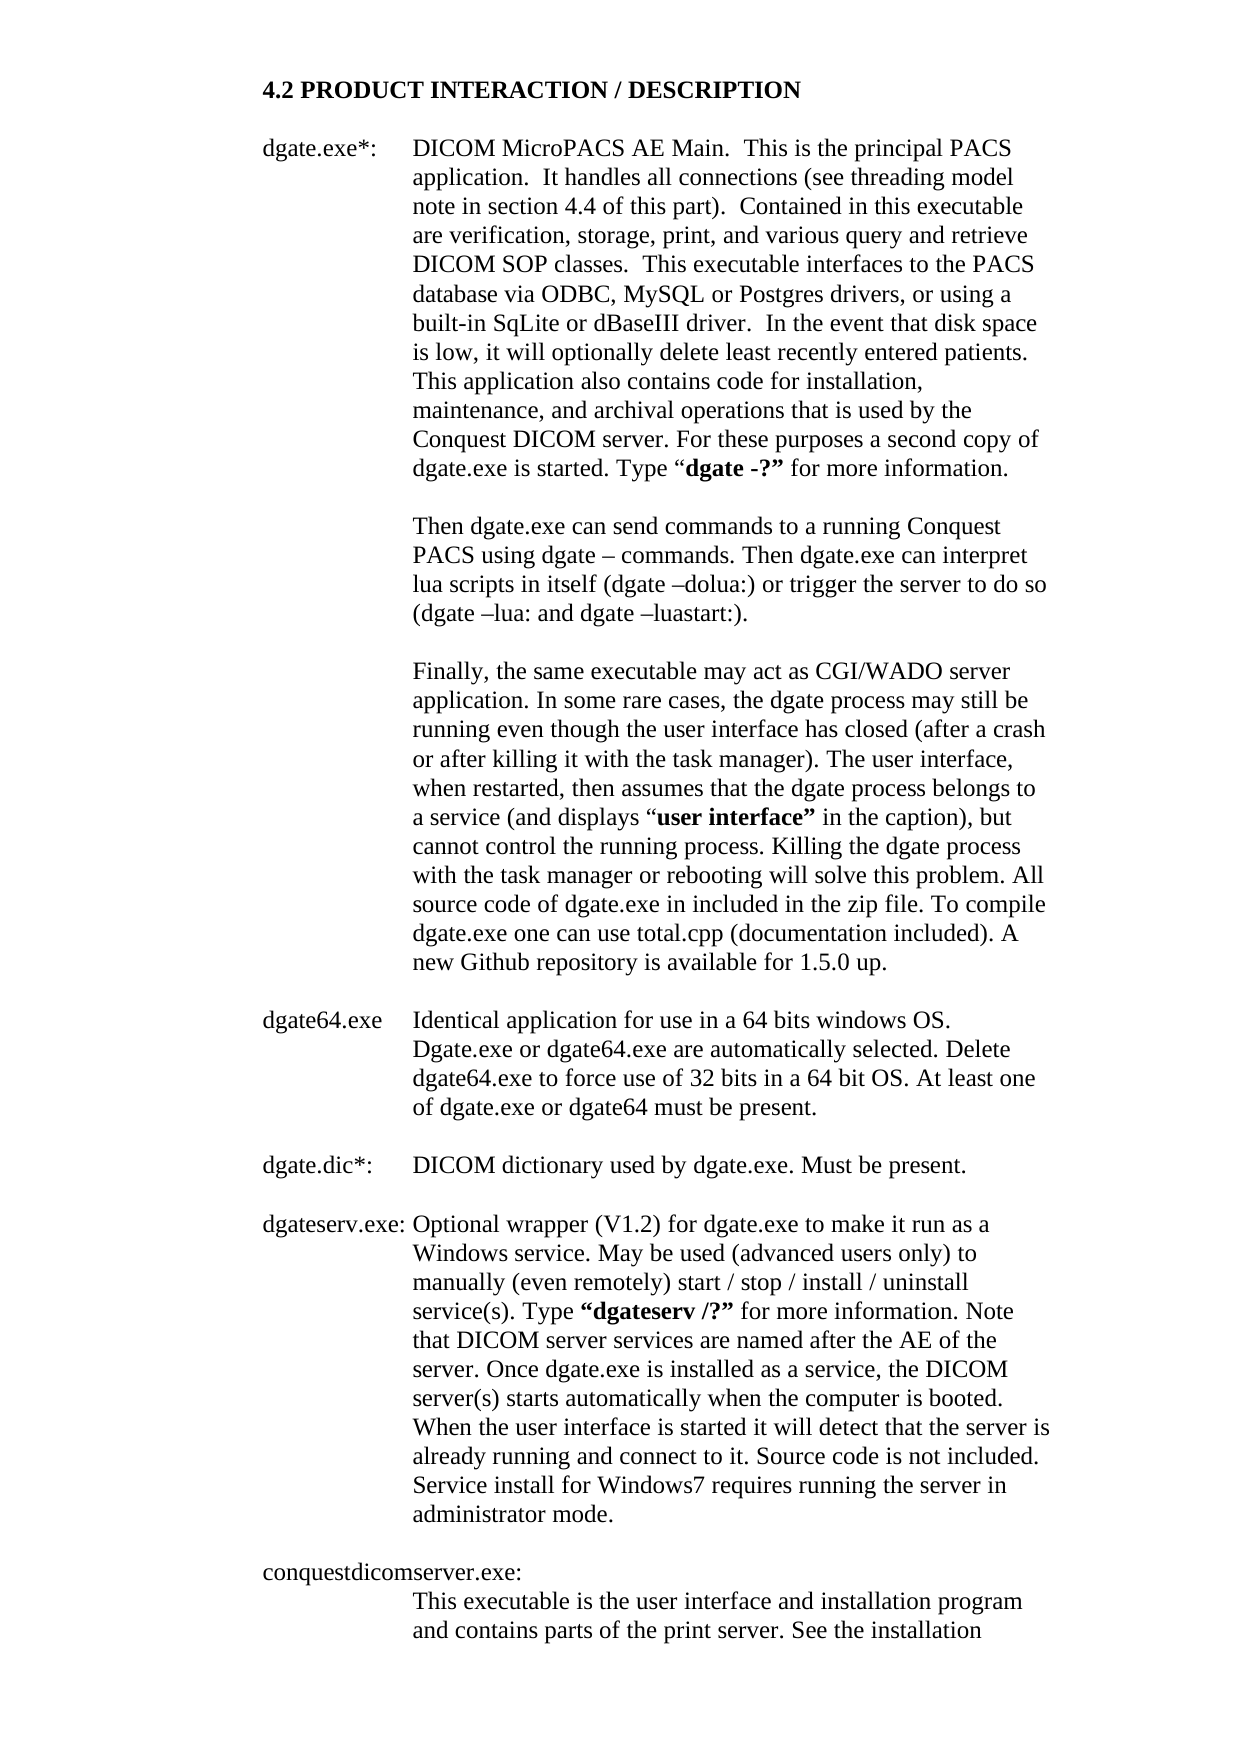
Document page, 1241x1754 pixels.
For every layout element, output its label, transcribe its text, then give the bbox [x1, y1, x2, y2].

text Then dgate.exe can send commands to a running Conquest PACS using dgate – commands. Then dgate.exe can interpret lua scripts in itself (dgate –dolua:) or trigger the server to do so (dgate –lua: and dgate –luastart:). [262, 511, 1053, 627]
text dgate.dic*: DICOM dictionary used by dgate.exe. Must be present. [262, 1150, 1053, 1179]
text conquestdicomserver.exe: [262, 1557, 1053, 1586]
text dgate64.exe Identical application for use in a 64 bits windows OS. Dgate.exe or dgate64.exe are automatically selected. Delete dgate64.exe to force use of 32 bits in a 64 bit OS. At least one of dgate.exe or dgate64 must be present. [262, 1005, 1053, 1121]
text 4.2 PRODUCT INTERACTION / DESCRIPTION [262, 75, 1053, 104]
text Finally, the same executable may act as CGI/WADO server application. In some rare cases, the dgate process may still be running even though the user interface has closed (after a crash or after killing it with the task manager). The user interface, when restarted, then assumes that the dgate process belongs to a service (and displays “user interface” in the caption), but cannot control the running process. Killing the dgate process with the task manager or rebooting will solve this problem. All source code of dgate.exe in included in the zip file. To compile dgate.exe one can use total.cpp (documentation included). A new Github repository is available for 1.5.0 up. [262, 656, 1053, 976]
text This executable is the user interface and installation program and contains parts of the print server. See the installation [262, 1586, 1053, 1644]
text dgateserv.exe: Optional wrapper (V1.2) for dgate.exe to make it run as a Windows service. May be used (advanced users only) to manually (even remotely) start / stop / install / uninstall service(s). Type “dgateserv /?” for more information. Note that DICOM server services are named after the AE of the server. Once dgate.exe is installed as a service, the DICOM server(s) starts automatically when the computer is booted. When the user interface is started it will detect that the server is already running and connect to it. Source code is not included. Service install for Windows7 requires running the server in administrator mode. [262, 1208, 1053, 1528]
text dgate.exe*: DICOM MicroPACS AE Main. This is the principal PACS application. It handles all connections (see threading model note in section 4.4 of this part). Contained in this executable are verification, storage, print, and various query and retrieve DICOM SOP classes. This executable interfaces to the PACS database via ODBC, MySQL or Postgres drivers, or using a built-in SqLite or dBaseIII driver. In the event that disk space is low, it will optionally delete least recently entered patients. This application also contains code for installation, maintenance, and archival operations that is used by the Conquest DICOM server. For these purposes a second copy of dgate.exe is started. Type “dgate -?” for more information. [262, 133, 1053, 482]
